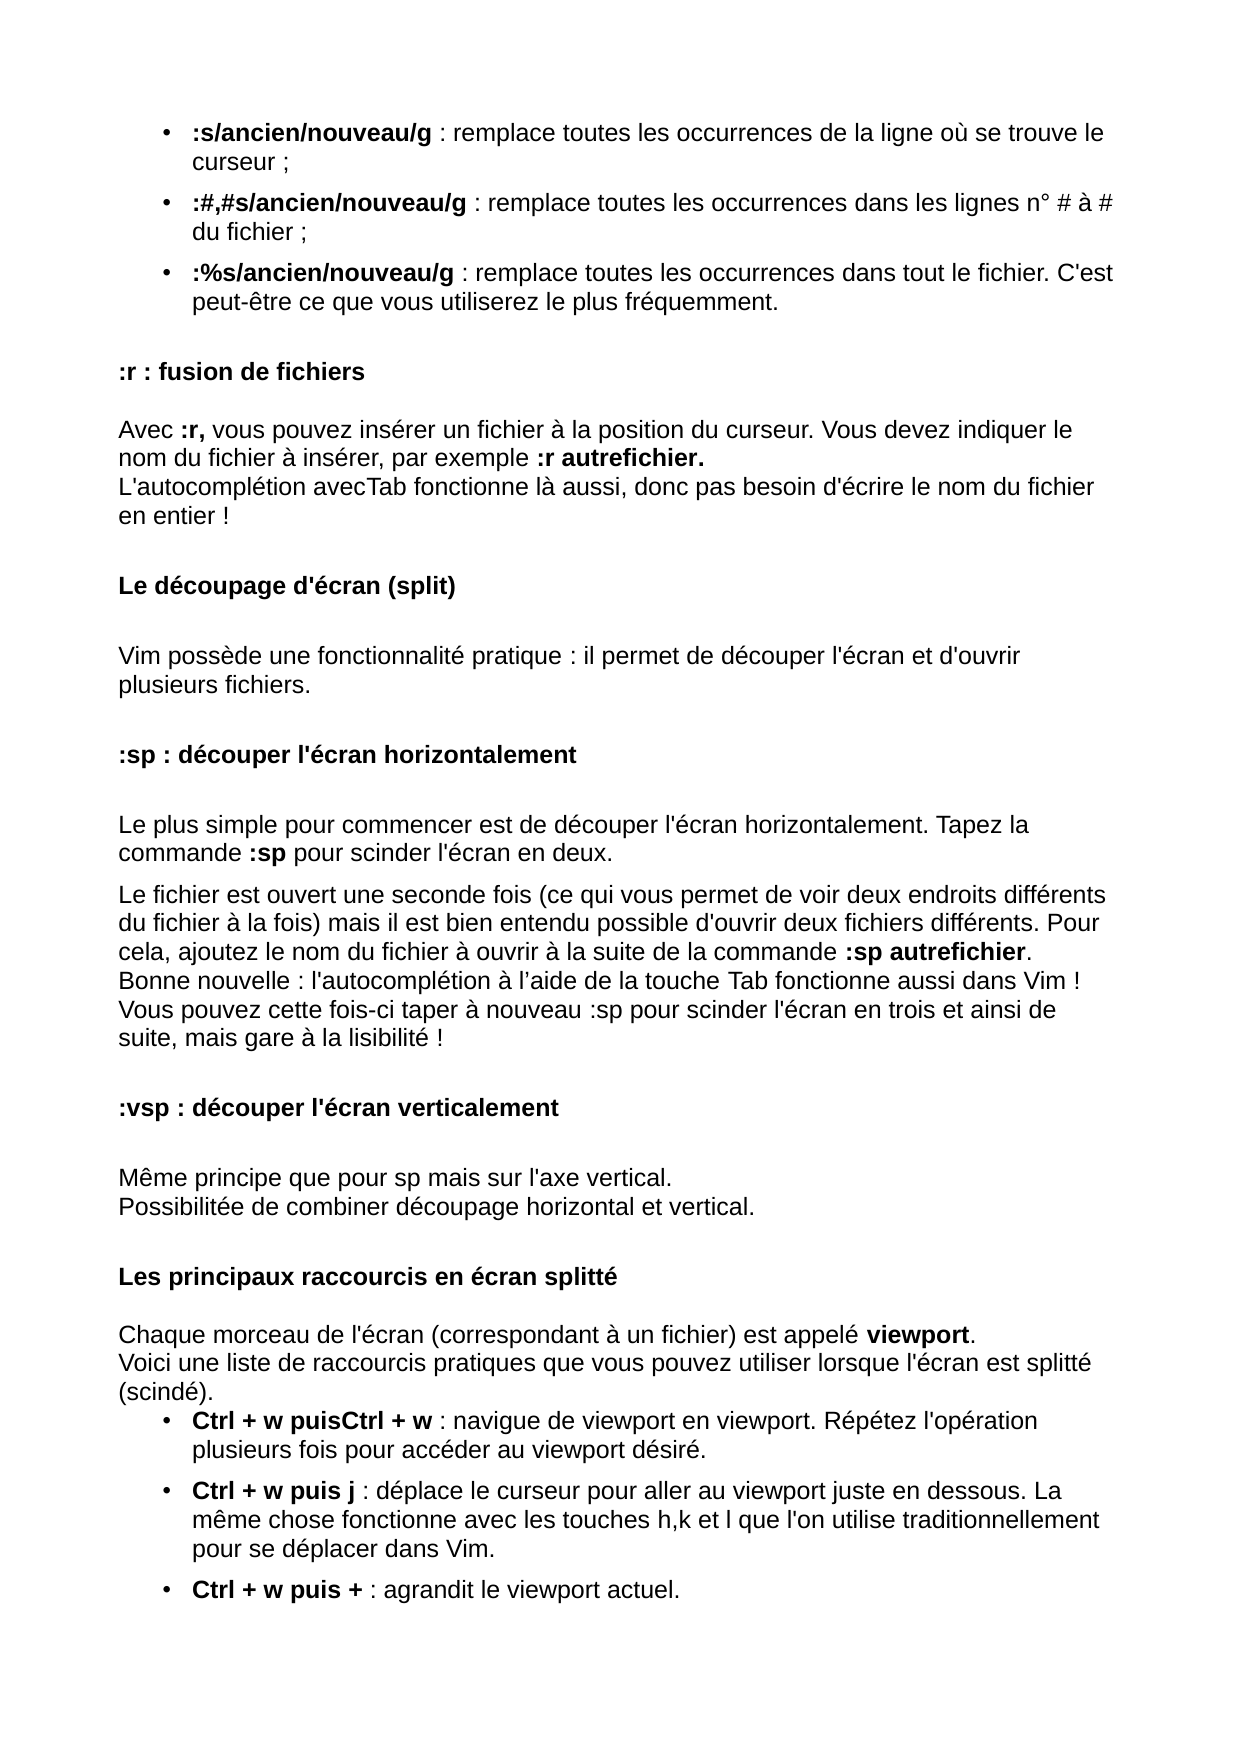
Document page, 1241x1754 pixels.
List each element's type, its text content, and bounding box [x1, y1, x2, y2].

text ﻿:r : fusion de fichiers [118, 357, 1122, 386]
text Vous pouvez cette fois-ci taper à nouveau :sp pour scinder l'écran en trois et ainsi de suite, mais gare à la lisibilité ! [118, 995, 1122, 1052]
list :%s/ancien/nouveau/g : remplace toutes les occurrences dans tout le fichier. C'est peut-être ce que vous utiliserez le plus fréquemment. [162, 258, 1122, 316]
list :s/ancien/nouveau/g : remplace toutes les occurrences de la ligne où se trouve le curseur ; [162, 118, 1122, 176]
text ﻿Le fichier est ouvert une seconde fois (ce qui vous permet de voir deux endroits différents du fichier à la fois) mais il est bien entendu possible d'ouvrir deux fichiers différents. Pour cela, ajoutez le nom du fichier à ouvrir à la suite de la commande :sp autrefichier. [118, 880, 1122, 966]
list Ctrl + w puis + : agrandit le viewport actuel. [162, 1575, 1122, 1604]
text ﻿:sp : découper l'écran horizontalement [118, 740, 1122, 768]
text ﻿Le plus simple pour commencer est de découper l'écran horizontalement. Tapez la commande :sp pour scinder l'écran en deux. [118, 810, 1122, 867]
text ﻿Le découpage d'écran (split) [118, 571, 1122, 600]
list Ctrl + w puisCtrl + w : navigue de viewport en viewport. Répétez l'opération plusieurs fois pour accéder au viewport désiré. [162, 1406, 1122, 1463]
text Même principe que pour sp mais sur l'axe vertical. Possibilitée de combiner découpage horizontal et vertical. [118, 1163, 1122, 1221]
list Ctrl + w puis j : déplace le curseur pour aller au viewport juste en dessous. La même chose fonctionne avec les touches h,k et l que l'on utilise traditionnellement pour se déplacer dans Vim. [162, 1476, 1122, 1562]
text :vsp : découper l'écran verticalement [118, 1093, 1122, 1122]
text Les principaux raccourcis en écran splitté [118, 1262, 1122, 1291]
text ﻿ [118, 1065, 1122, 1093]
text ﻿Avec :r, vous pouvez insérer un fichier à la position du curseur. Vous devez indiquer le nom du fichier à insérer, par exemple :r autrefichier. [118, 415, 1122, 472]
text L'autocomplétion avecTab fonctionne là aussi, donc pas besoin d'écrire le nom du fichier en entier ! [118, 472, 1122, 530]
list :#,#s/ancien/nouveau/g : remplace toutes les occurrences dans les lignes n° # à # du fichier ; [162, 188, 1122, 246]
text Chaque morceau de l'écran (correspondant à un fichier) est appelé viewport. Voici une liste de raccourcis pratiques que vous pouvez utiliser lorsque l'écran est splitté (scindé). [118, 1320, 1122, 1406]
text Bonne nouvelle : l'autocomplétion à l’aide de la touche Tab fonctionne aussi dans Vim ! [118, 966, 1122, 995]
text Vim possède une fonctionnalité pratique : il permet de découper l'écran et d'ouvrir plusieurs fichiers. [118, 641, 1122, 698]
